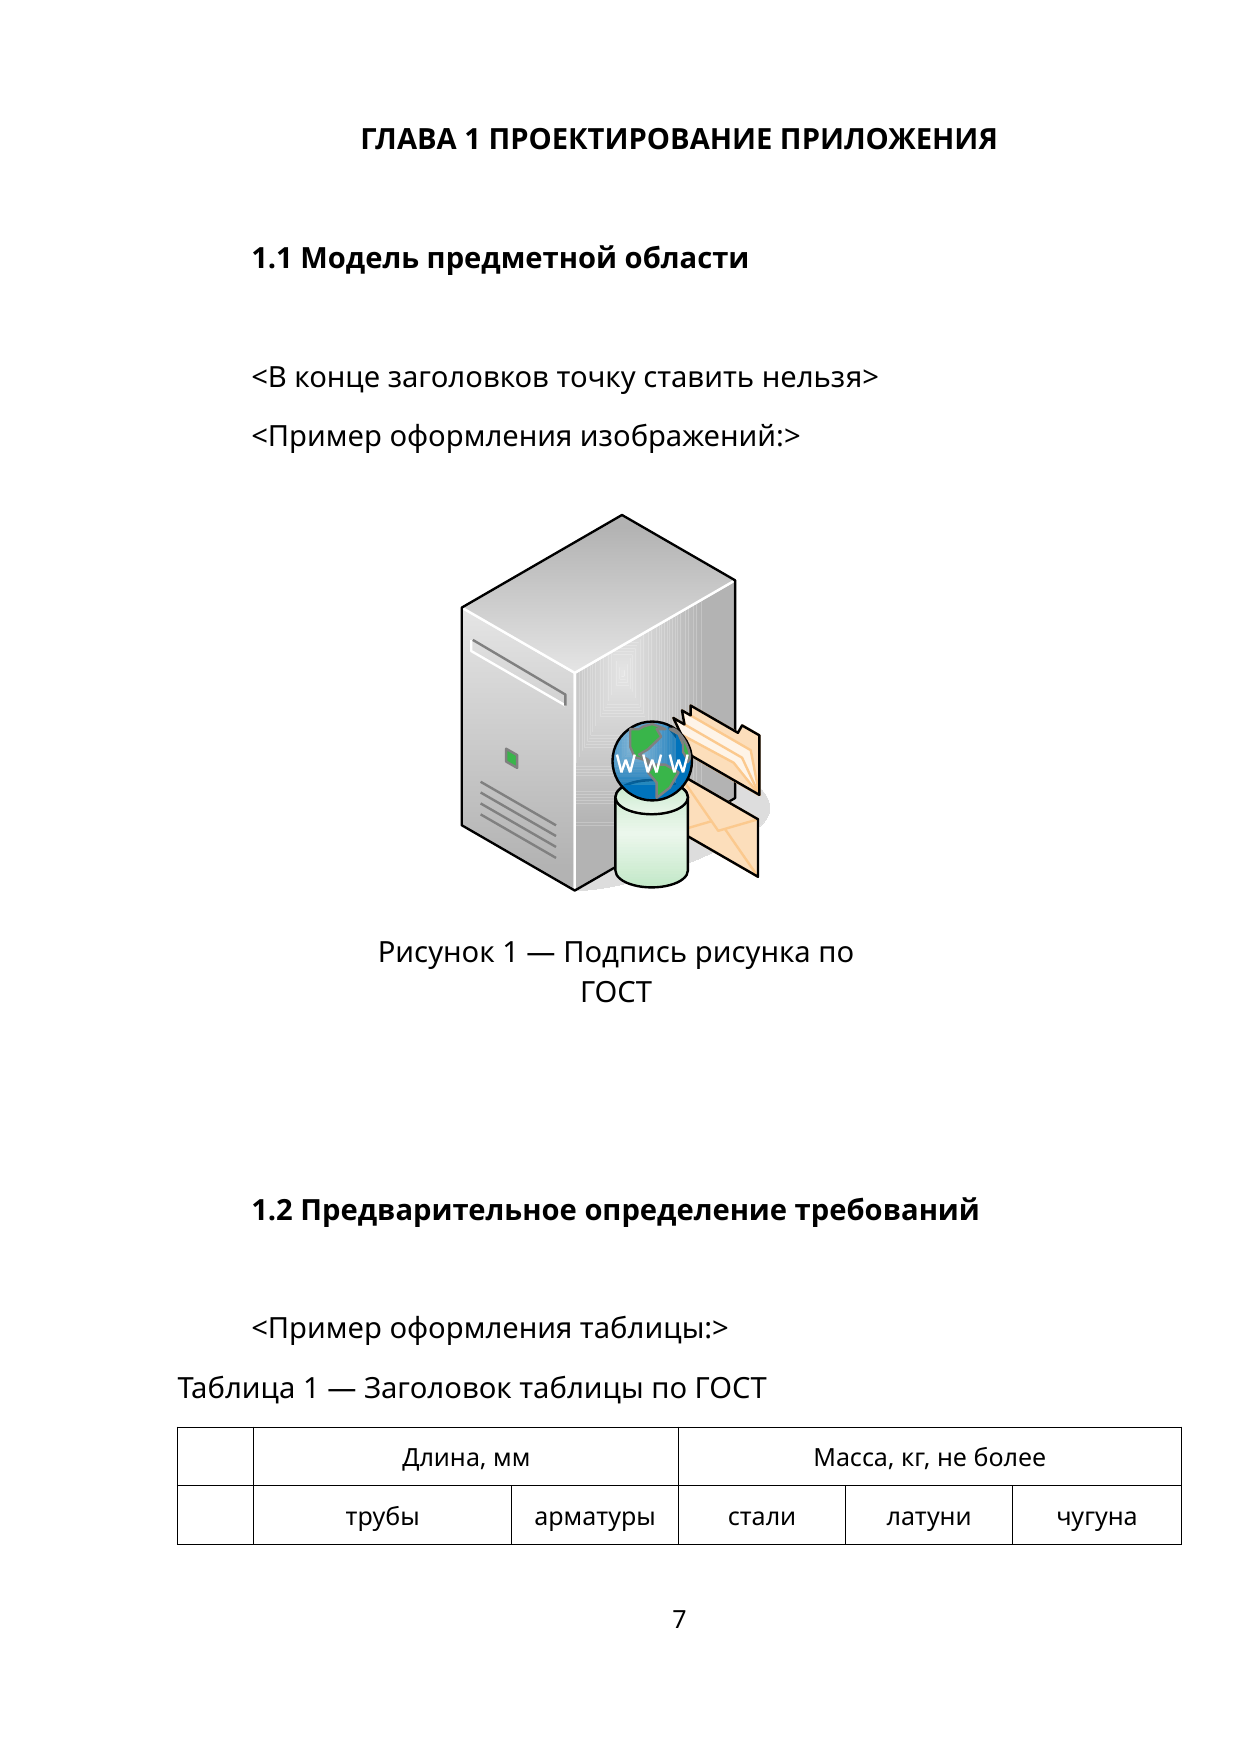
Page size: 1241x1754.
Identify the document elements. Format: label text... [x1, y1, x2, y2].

table_cell трубы [254, 1486, 511, 1544]
table_header Длина, мм [254, 1428, 678, 1485]
table_cell [178, 1486, 253, 1544]
text <Пример оформления изображений:> [177, 416, 1181, 455]
table_header [178, 1428, 253, 1485]
text Таблица 1 — Заголовок таблицы по ГОСТ [177, 1367, 1181, 1407]
text <Пример оформления таблицы:> [177, 1308, 1181, 1347]
table_cell стали [679, 1486, 845, 1544]
text <В конце заголовков точку ставить нельзя> [177, 356, 1181, 396]
text Рисунок 1 — Подпись рисунка по ГОСТ [349, 932, 882, 1011]
subtitle 1.1 Модель предметной области [177, 237, 1181, 277]
subtitle ГЛАВА 1 ПРОЕКТИРОВАНИЕ ПРИЛОЖЕНИЯ [177, 118, 1181, 158]
table_header Масса, кг, не более [679, 1428, 1181, 1485]
table_cell арматуры [512, 1486, 678, 1544]
table_cell чугуна [1013, 1486, 1181, 1544]
table_cell латуни [846, 1486, 1012, 1544]
subtitle 1.2 Предварительное определение требований [177, 1189, 1181, 1228]
